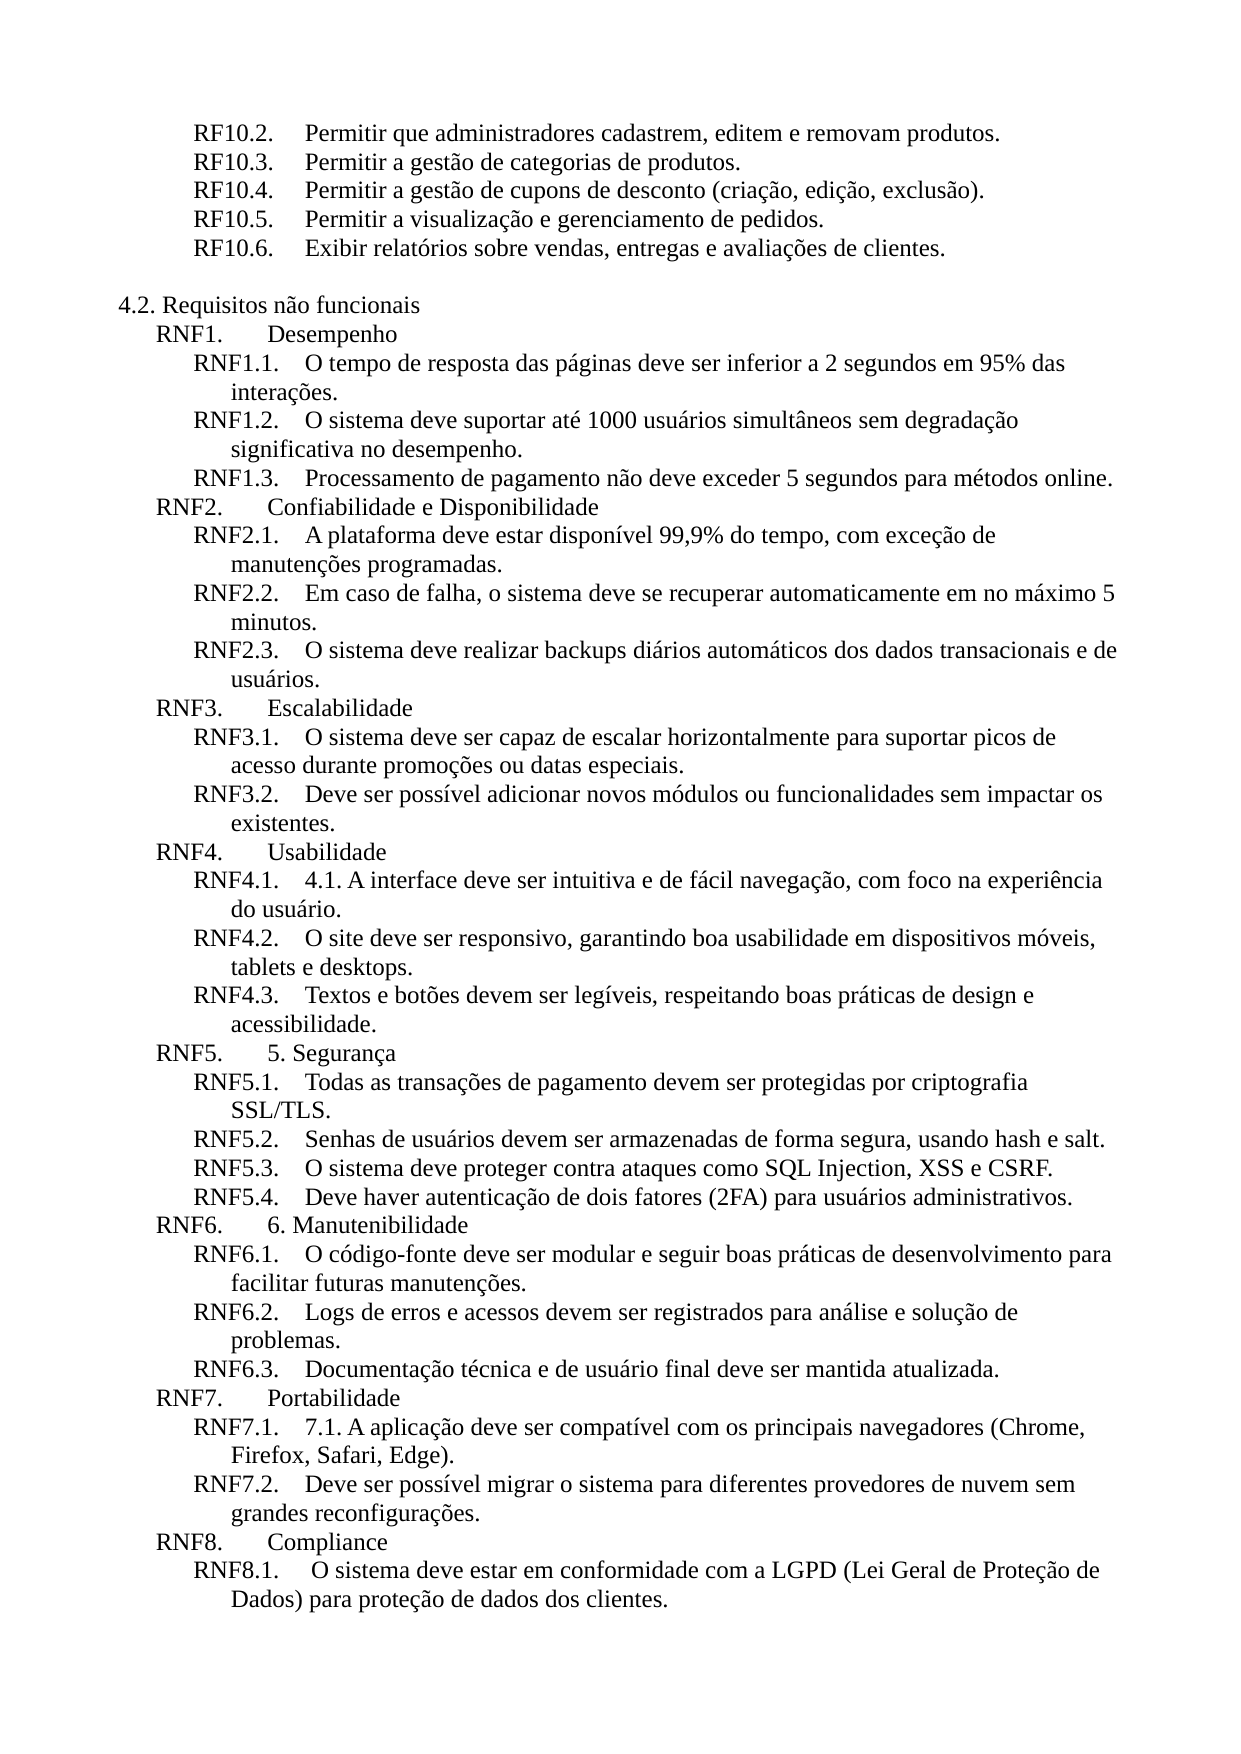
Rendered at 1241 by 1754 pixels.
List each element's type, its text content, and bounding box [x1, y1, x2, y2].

list Permitir que administradores cadastrem, editem e removam produtos. [193, 118, 1122, 147]
list O site deve ser responsivo, garantindo boa usabilidade em dispositivos móveis, tablets e desktops. [193, 923, 1122, 981]
list O sistema deve estar em conformidade com a LGPD (Lei Geral de Proteção de Dados) para proteção de dados dos clientes. [193, 1556, 1122, 1613]
list Textos e botões devem ser legíveis, respeitando boas práticas de design e acessibilidade. [193, 981, 1122, 1038]
text 4.2. Requisitos não funcionais [118, 291, 1122, 319]
list Permitir a gestão de categorias de produtos. [193, 147, 1122, 176]
list Deve haver autenticação de dois fatores (2FA) para usuários administrativos. [193, 1182, 1122, 1211]
list Portabilidade [156, 1383, 1122, 1412]
list O tempo de resposta das páginas deve ser inferior a 2 segundos em 95% das interações. [193, 348, 1122, 406]
list 6. Manutenibilidade [156, 1211, 1122, 1239]
list Permitir a gestão de cupons de desconto (criação, edição, exclusão). [193, 176, 1122, 204]
list Desempenho [156, 319, 1122, 348]
list A plataforma deve estar disponível 99,9% do tempo, com exceção de manutenções programadas. [193, 521, 1122, 578]
list Exibir relatórios sobre vendas, entregas e avaliações de clientes. [193, 233, 1122, 262]
list Confiabilidade e Disponibilidade [156, 492, 1122, 521]
list O sistema deve proteger contra ataques como SQL Injection, XSS e CSRF. [193, 1153, 1122, 1182]
list Escalabilidade [156, 693, 1122, 722]
list Em caso de falha, o sistema deve se recuperar automaticamente em no máximo 5 minutos. [193, 578, 1122, 636]
list Documentação técnica e de usuário final deve ser mantida atualizada. [193, 1354, 1122, 1383]
list Deve ser possível migrar o sistema para diferentes provedores de nuvem sem grandes reconfigurações. [193, 1469, 1122, 1527]
list Processamento de pagamento não deve exceder 5 segundos para métodos online. [193, 463, 1122, 492]
list 5. Segurança [156, 1038, 1122, 1067]
list Senhas de usuários devem ser armazenadas de forma segura, usando hash e salt. [193, 1124, 1122, 1153]
list O sistema deve ser capaz de escalar horizontalmente para suportar picos de acesso durante promoções ou datas especiais. [193, 722, 1122, 779]
list Logs de erros e acessos devem ser registrados para análise e solução de problemas. [193, 1297, 1122, 1354]
list O sistema deve realizar backups diários automáticos dos dados transacionais e de usuários. [193, 636, 1122, 693]
list Permitir a visualização e gerenciamento de pedidos. [193, 204, 1122, 233]
list 4.1. A interface deve ser intuitiva e de fácil navegação, com foco na experiência do usuário. [193, 866, 1122, 923]
list Deve ser possível adicionar novos módulos ou funcionalidades sem impactar os existentes. [193, 779, 1122, 837]
list O código-fonte deve ser modular e seguir boas práticas de desenvolvimento para facilitar futuras manutenções. [193, 1239, 1122, 1297]
list 7.1. A aplicação deve ser compatível com os principais navegadores (Chrome, Firefox, Safari, Edge). [193, 1412, 1122, 1469]
list Compliance [156, 1527, 1122, 1556]
list Todas as transações de pagamento devem ser protegidas por criptografia SSL/TLS. [193, 1067, 1122, 1124]
list Usabilidade [156, 837, 1122, 866]
list O sistema deve suportar até 1000 usuários simultâneos sem degradação significativa no desempenho. [193, 406, 1122, 463]
